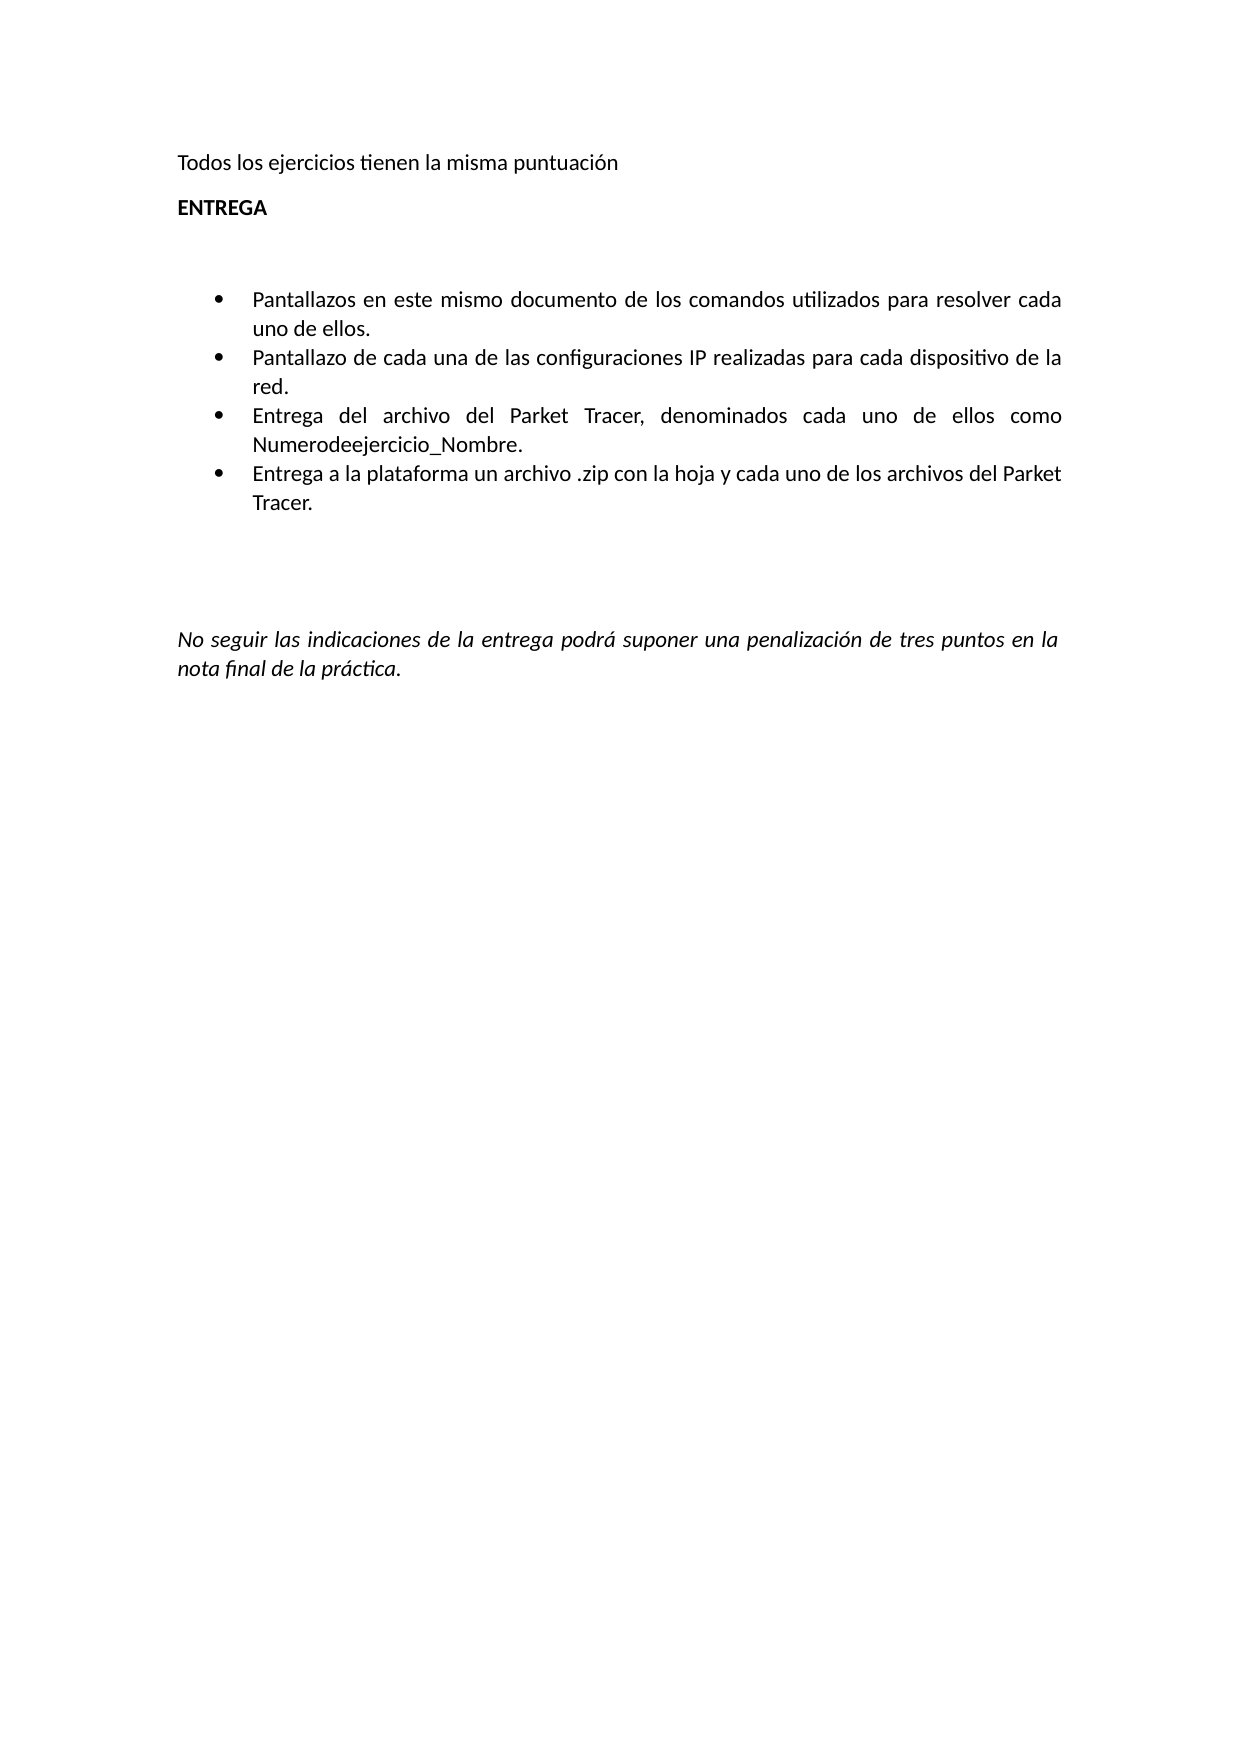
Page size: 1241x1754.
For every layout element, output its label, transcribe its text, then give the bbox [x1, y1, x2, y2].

text Todos los ejercicios tienen la misma puntuación [177, 148, 1063, 176]
text No seguir las indicaciones de la entrega podrá suponer una penalización de tres puntos en la nota final de la práctica. [177, 625, 1063, 682]
list Pantallazos en este mismo documento de los comandos utilizados para resolver cada uno de ellos. [215, 285, 1063, 342]
text ENTREGA [177, 193, 1063, 221]
list Pantallazo de cada una de las configuraciones IP realizadas para cada dispositivo de la red. [215, 343, 1063, 400]
list Entrega a la plataforma un archivo .zip con la hoja y cada uno de los archivos del Parket Tracer. [215, 459, 1063, 516]
list Entrega del archivo del Parket Tracer, denominados cada uno de ellos como Numerodeejercicio_Nombre. [215, 401, 1063, 458]
